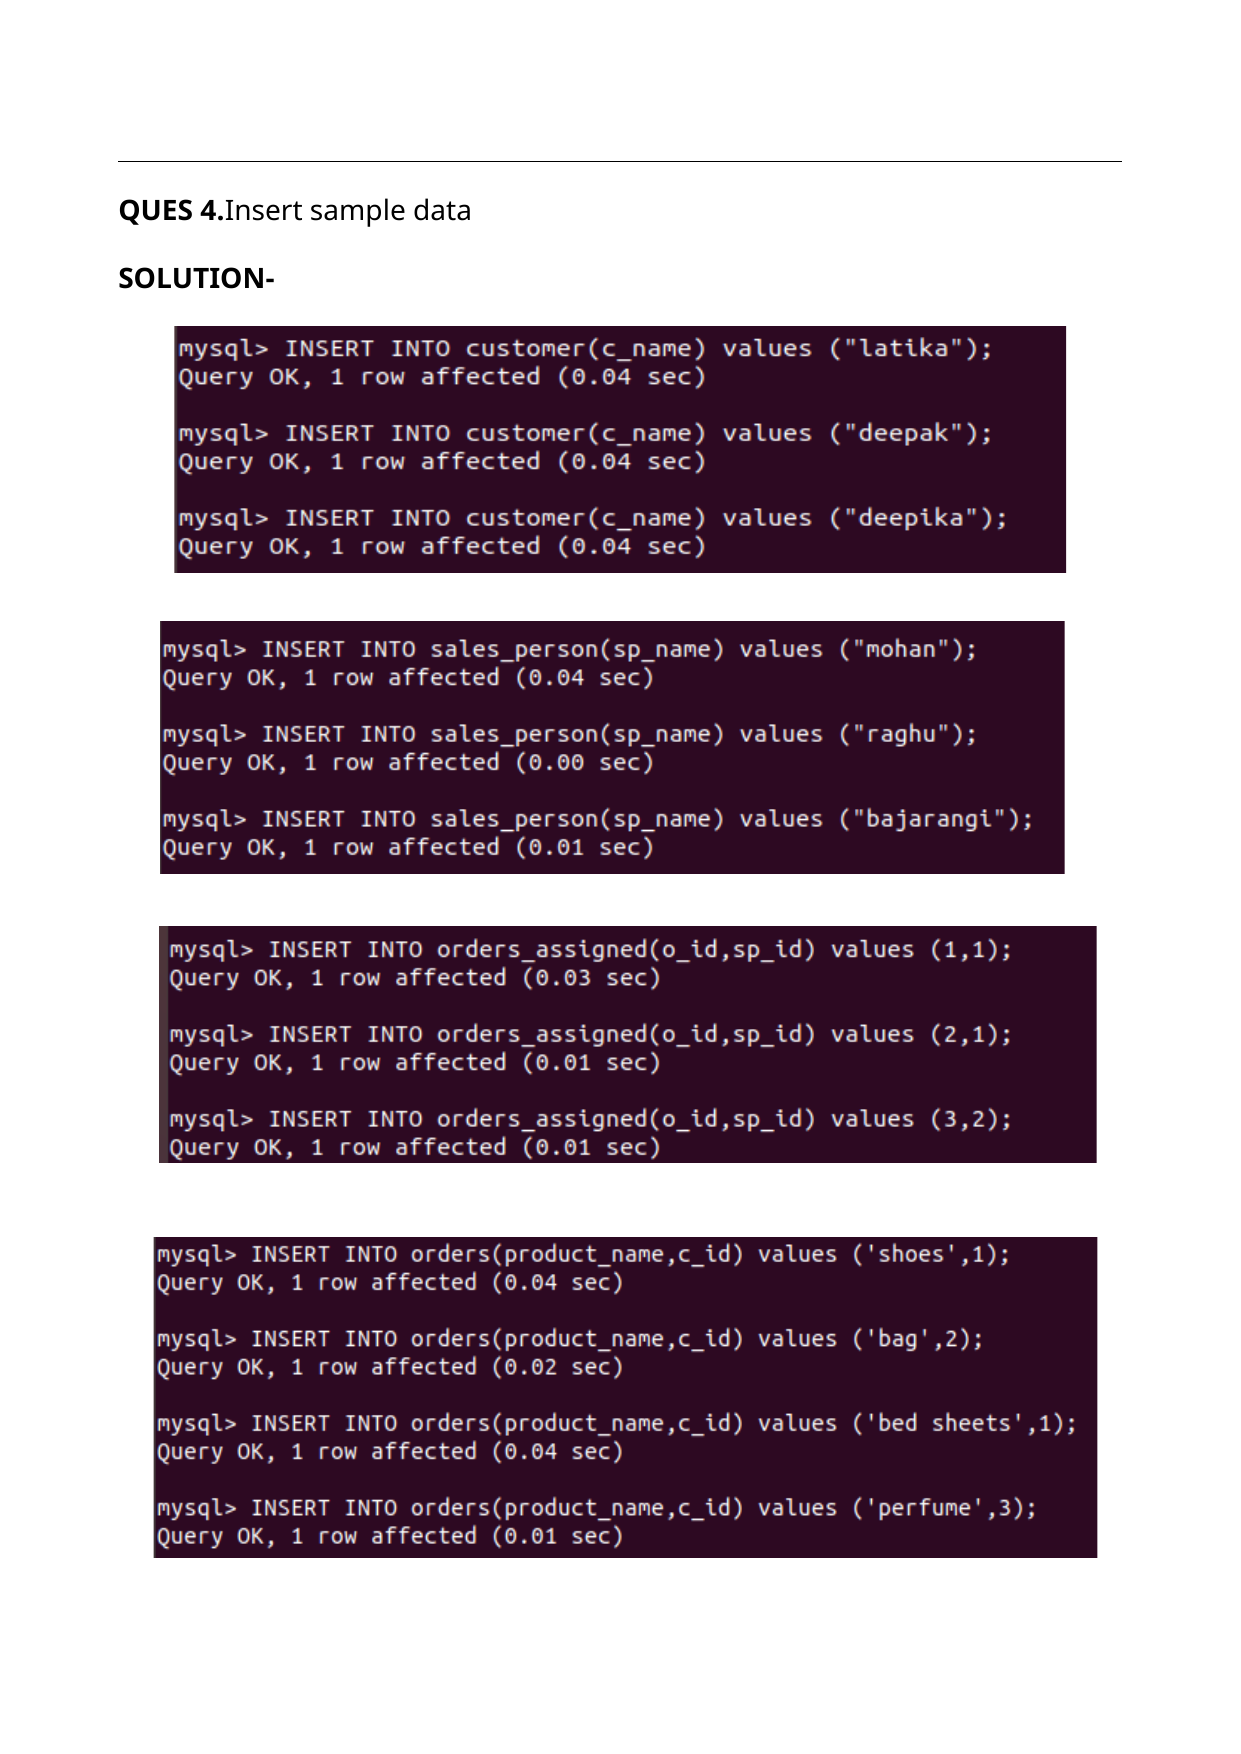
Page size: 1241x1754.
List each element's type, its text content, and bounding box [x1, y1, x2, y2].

picture [153, 1237, 1098, 1558]
picture [174, 326, 1067, 573]
picture [160, 621, 1065, 874]
picture [159, 926, 1097, 1163]
text SOLUTION- [118, 258, 1122, 297]
text QUES 4.Insert sample data [118, 190, 1122, 229]
